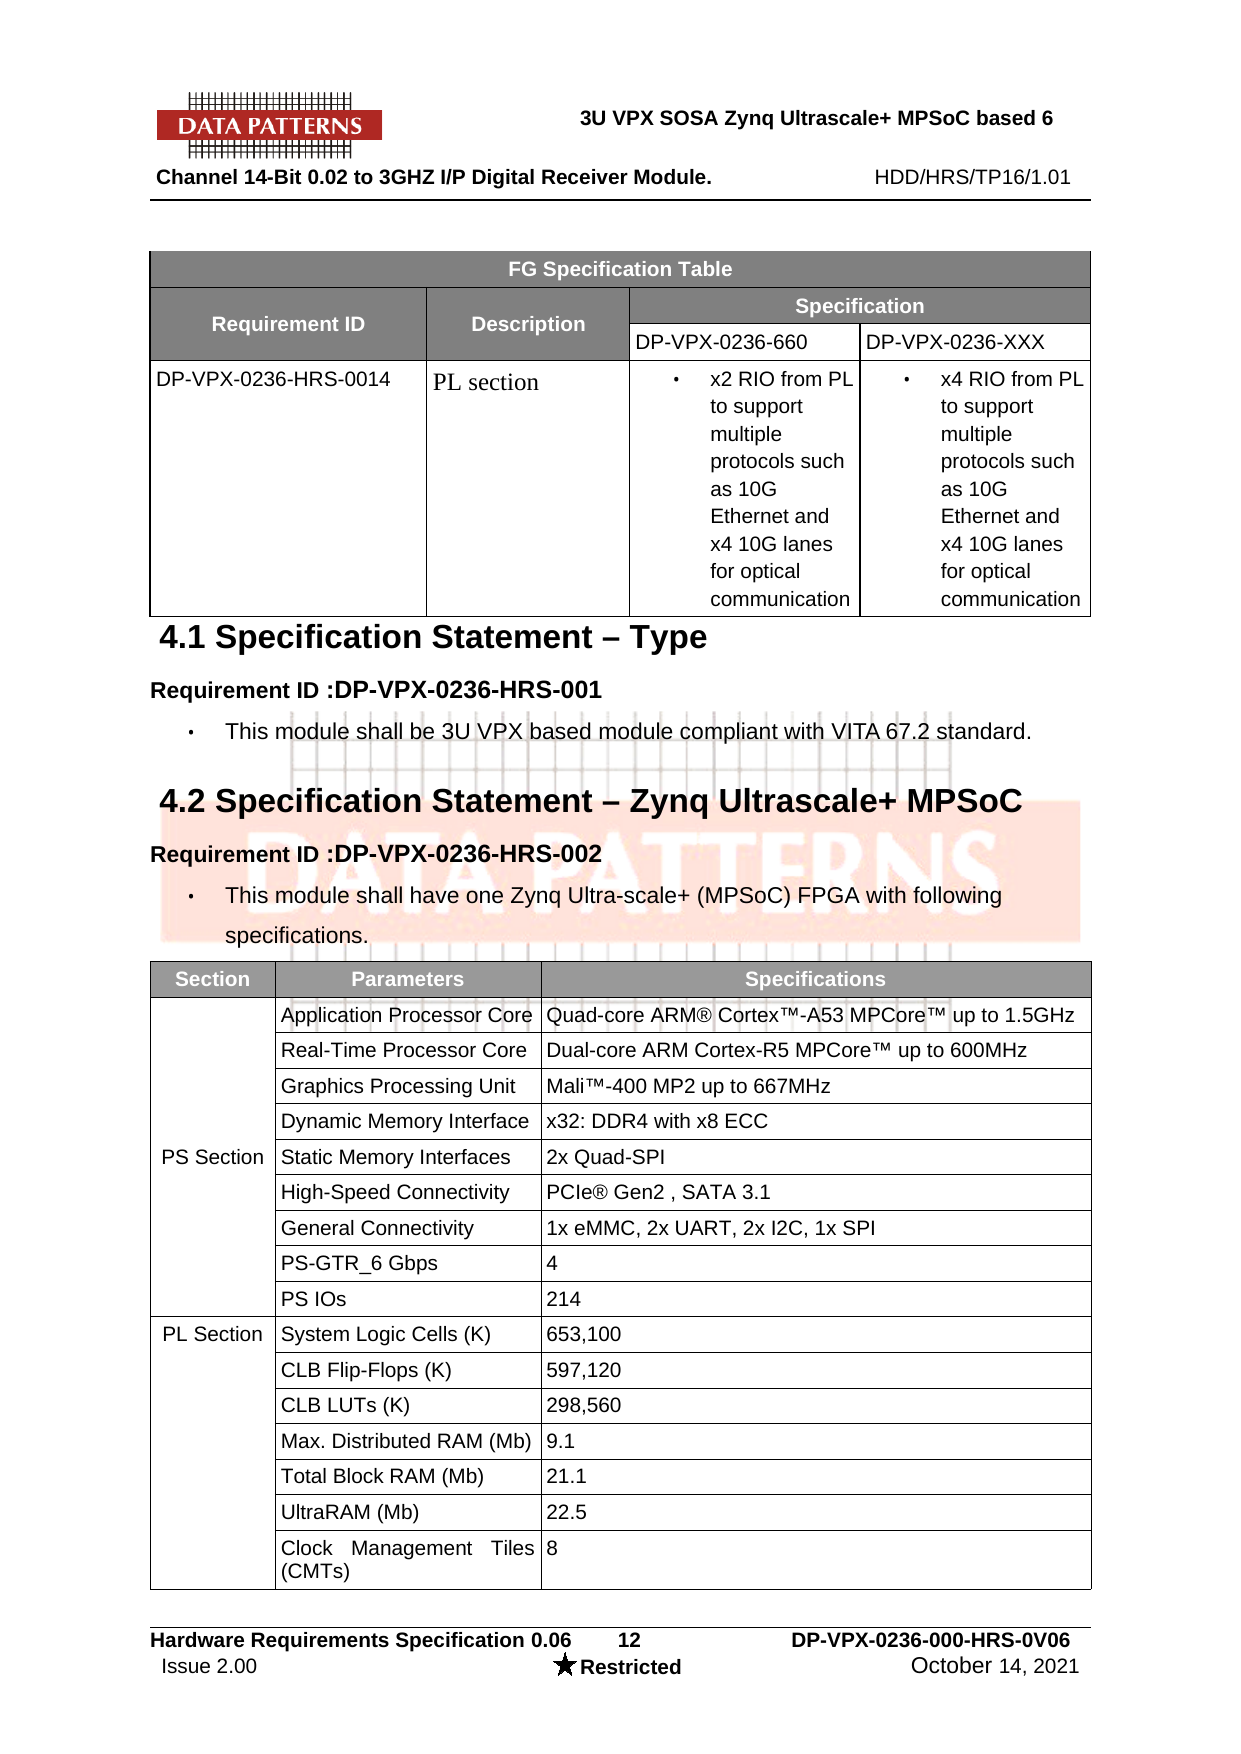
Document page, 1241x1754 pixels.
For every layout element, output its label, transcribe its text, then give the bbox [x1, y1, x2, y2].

picture [220, 710, 1021, 718]
table_cell General Connectivity [276, 1211, 541, 1245]
table_cell 4 [542, 1246, 1091, 1281]
table_cell Total Block RAM (Mb) [276, 1460, 541, 1494]
table_header Section [151, 962, 275, 997]
table_cell PCIe® Gen2 , SATA 3.1 [542, 1175, 1091, 1210]
table_cell Specification [630, 288, 1090, 323]
picture [155, 85, 383, 165]
table_cell x2 RIO from PL to support multiple protocols such as 10G Ethernet and x4 10G lanes for optical communication [630, 361, 859, 616]
table_cell 8 [542, 1531, 1091, 1589]
subtitle Specification Statement – Type [150, 617, 1091, 656]
table_header Specifications [542, 962, 1091, 997]
table_cell 214 [542, 1282, 1091, 1316]
table_cell Real-Time Processor Core [276, 1033, 541, 1068]
table_cell DP-VPX-0236-XXX [861, 324, 1090, 360]
table_cell Description [427, 288, 629, 360]
table_cell High-Speed Connectivity [276, 1175, 541, 1210]
table_cell PS-GTR_6 Gbps [276, 1246, 541, 1281]
list This module shall be 3U VPX based module compliant with VITA 67.2 standard. [187, 718, 1091, 744]
table_cell DP-VPX-0236-660 [630, 324, 859, 360]
table_header Parameters [276, 962, 541, 997]
list This module shall have one Zynq Ultra-scale+ (MPSoC) FPGA with following specifications. [187, 882, 1091, 948]
text Requirement ID :DP-VPX-0236-HRS-002 [150, 839, 1091, 868]
table_cell 9.1 [542, 1424, 1091, 1458]
table_cell 1x eMMC, 2x UART, 2x I2C, 1x SPI [542, 1211, 1091, 1245]
table_cell 597,120 [542, 1353, 1091, 1387]
table_cell Dual-core ARM Cortex-R5 MPCore™ up to 600MHz [542, 1033, 1091, 1068]
table_cell Max. Distributed RAM (Mb) [276, 1424, 541, 1458]
table_cell UltraRAM (Mb) [276, 1495, 541, 1529]
table_cell PS Section [151, 998, 275, 1316]
picture [220, 948, 1021, 961]
subtitle Specification Statement – Zynq Ultrascale+ MPSoC [150, 781, 1091, 820]
picture [220, 820, 1021, 839]
table_cell Requirement ID [151, 288, 426, 360]
table_cell Clock Management Tiles (CMTs) [276, 1531, 541, 1589]
table_cell PS IOs [276, 1282, 541, 1316]
table_cell Mali™-400 MP2 up to 667MHz [542, 1069, 1091, 1103]
table_cell x32: DDR4 with x8 ECC [542, 1104, 1091, 1139]
table_cell x4 RIO from PL to support multiple protocols such as 10G Ethernet and x4 10G lanes for optical communication [861, 361, 1090, 616]
table_cell System Logic Cells (K) [276, 1317, 541, 1352]
table_cell Application Processor Core [276, 998, 541, 1032]
table_cell 653,100 [542, 1317, 1091, 1352]
table_cell CLB Flip-Flops (K) [276, 1353, 541, 1387]
table_cell 22.5 [542, 1495, 1091, 1529]
table_cell Quad-core ARM® Cortex™-A53 MPCore™ up to 1.5GHz [542, 998, 1091, 1032]
picture [220, 868, 1021, 882]
table_cell 21.1 [542, 1460, 1091, 1494]
table_header FG Specification Table [151, 251, 1090, 287]
table_cell PL Section [151, 1317, 275, 1589]
table_cell PL section [427, 361, 629, 616]
picture [220, 744, 1021, 781]
table_cell CLB LUTs (K) [276, 1389, 541, 1423]
table_cell Graphics Processing Unit [276, 1069, 541, 1103]
table_cell Static Memory Interfaces [276, 1140, 541, 1174]
table_cell 298,560 [542, 1389, 1091, 1423]
table_cell Dynamic Memory Interface [276, 1104, 541, 1139]
text Requirement ID :DP-VPX-0236-HRS-001 [150, 675, 1091, 704]
table_cell DP-VPX-0236-HRS-0015 [151, 361, 426, 616]
table_cell 2x Quad-SPI [542, 1140, 1091, 1174]
